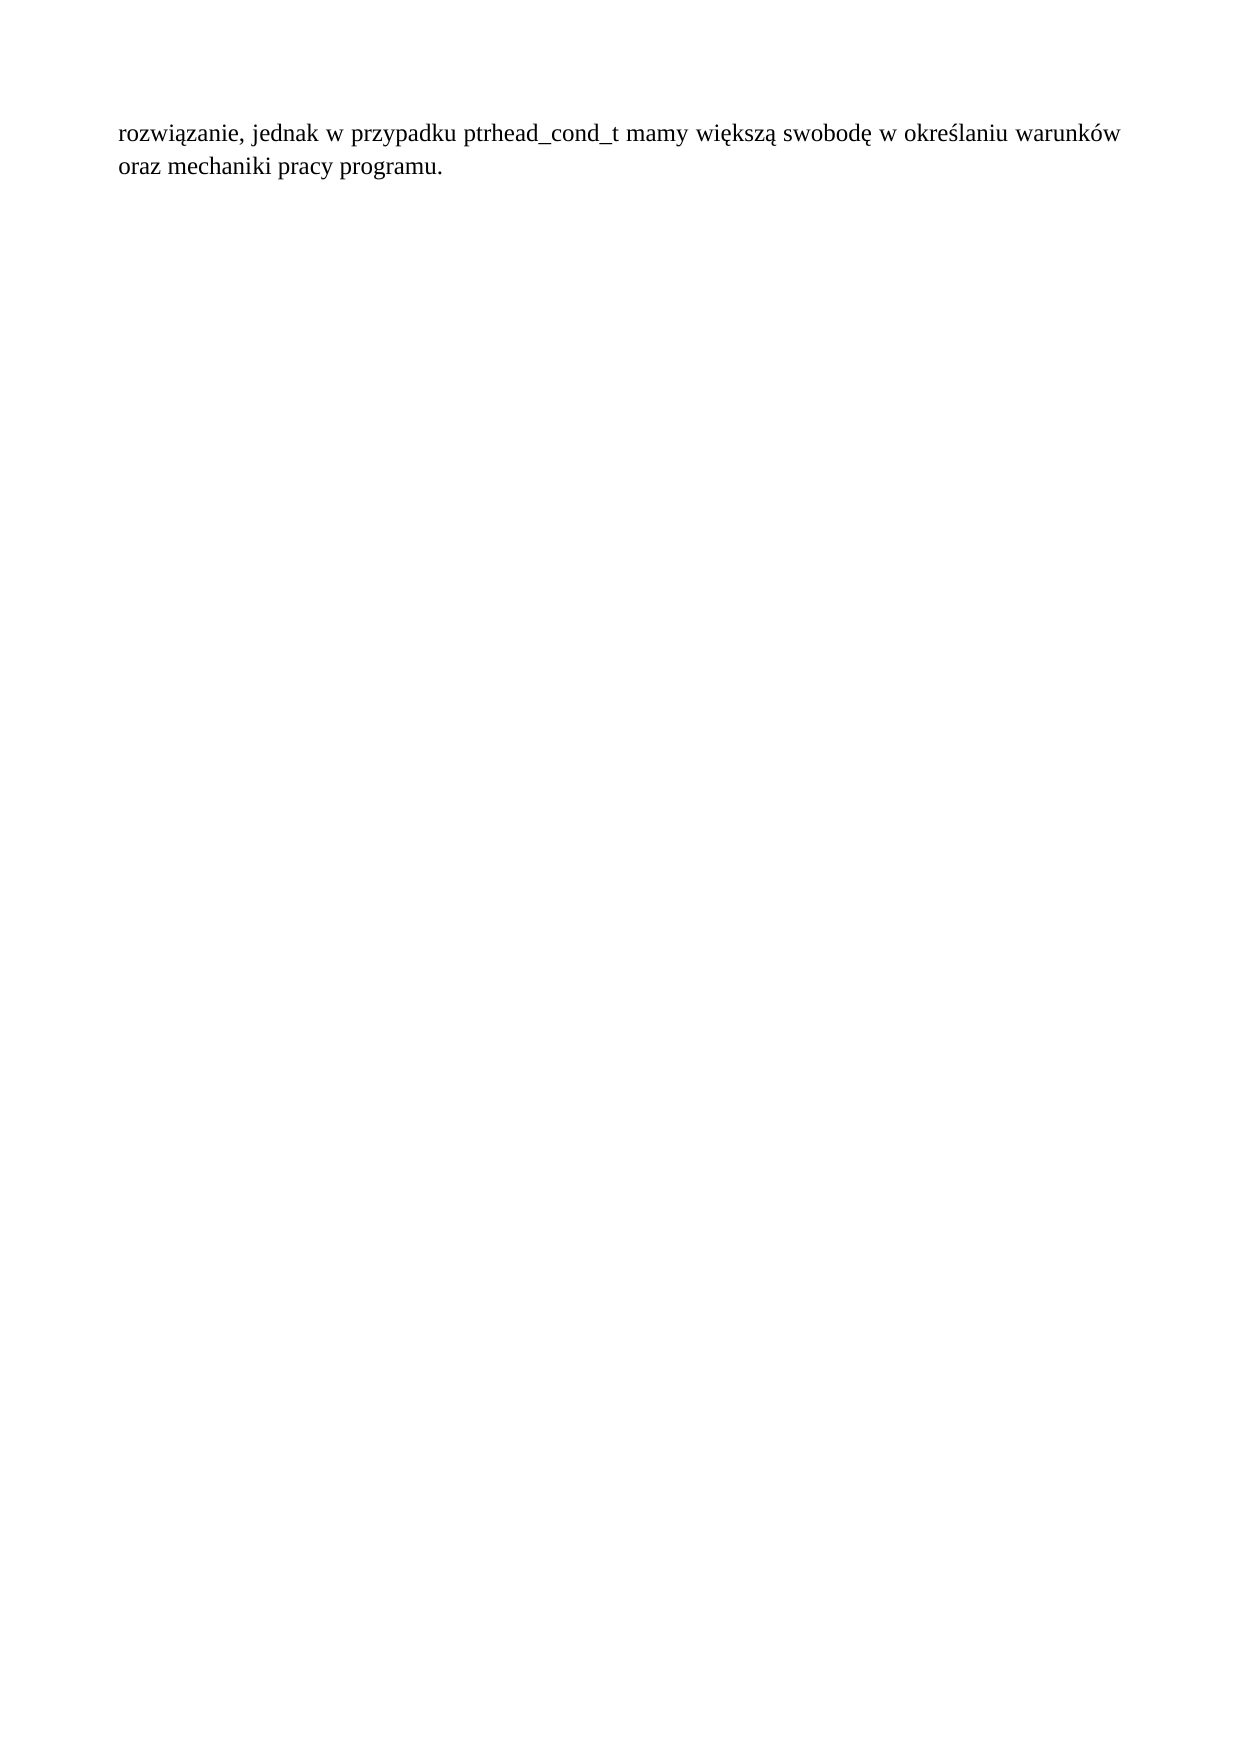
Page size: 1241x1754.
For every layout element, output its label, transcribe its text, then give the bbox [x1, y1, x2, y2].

text rozwiązanie, jednak w przypadku ptrhead_cond_t mamy większą swobodę w określaniu warunków oraz mechaniki pracy programu. [118, 118, 1122, 180]
